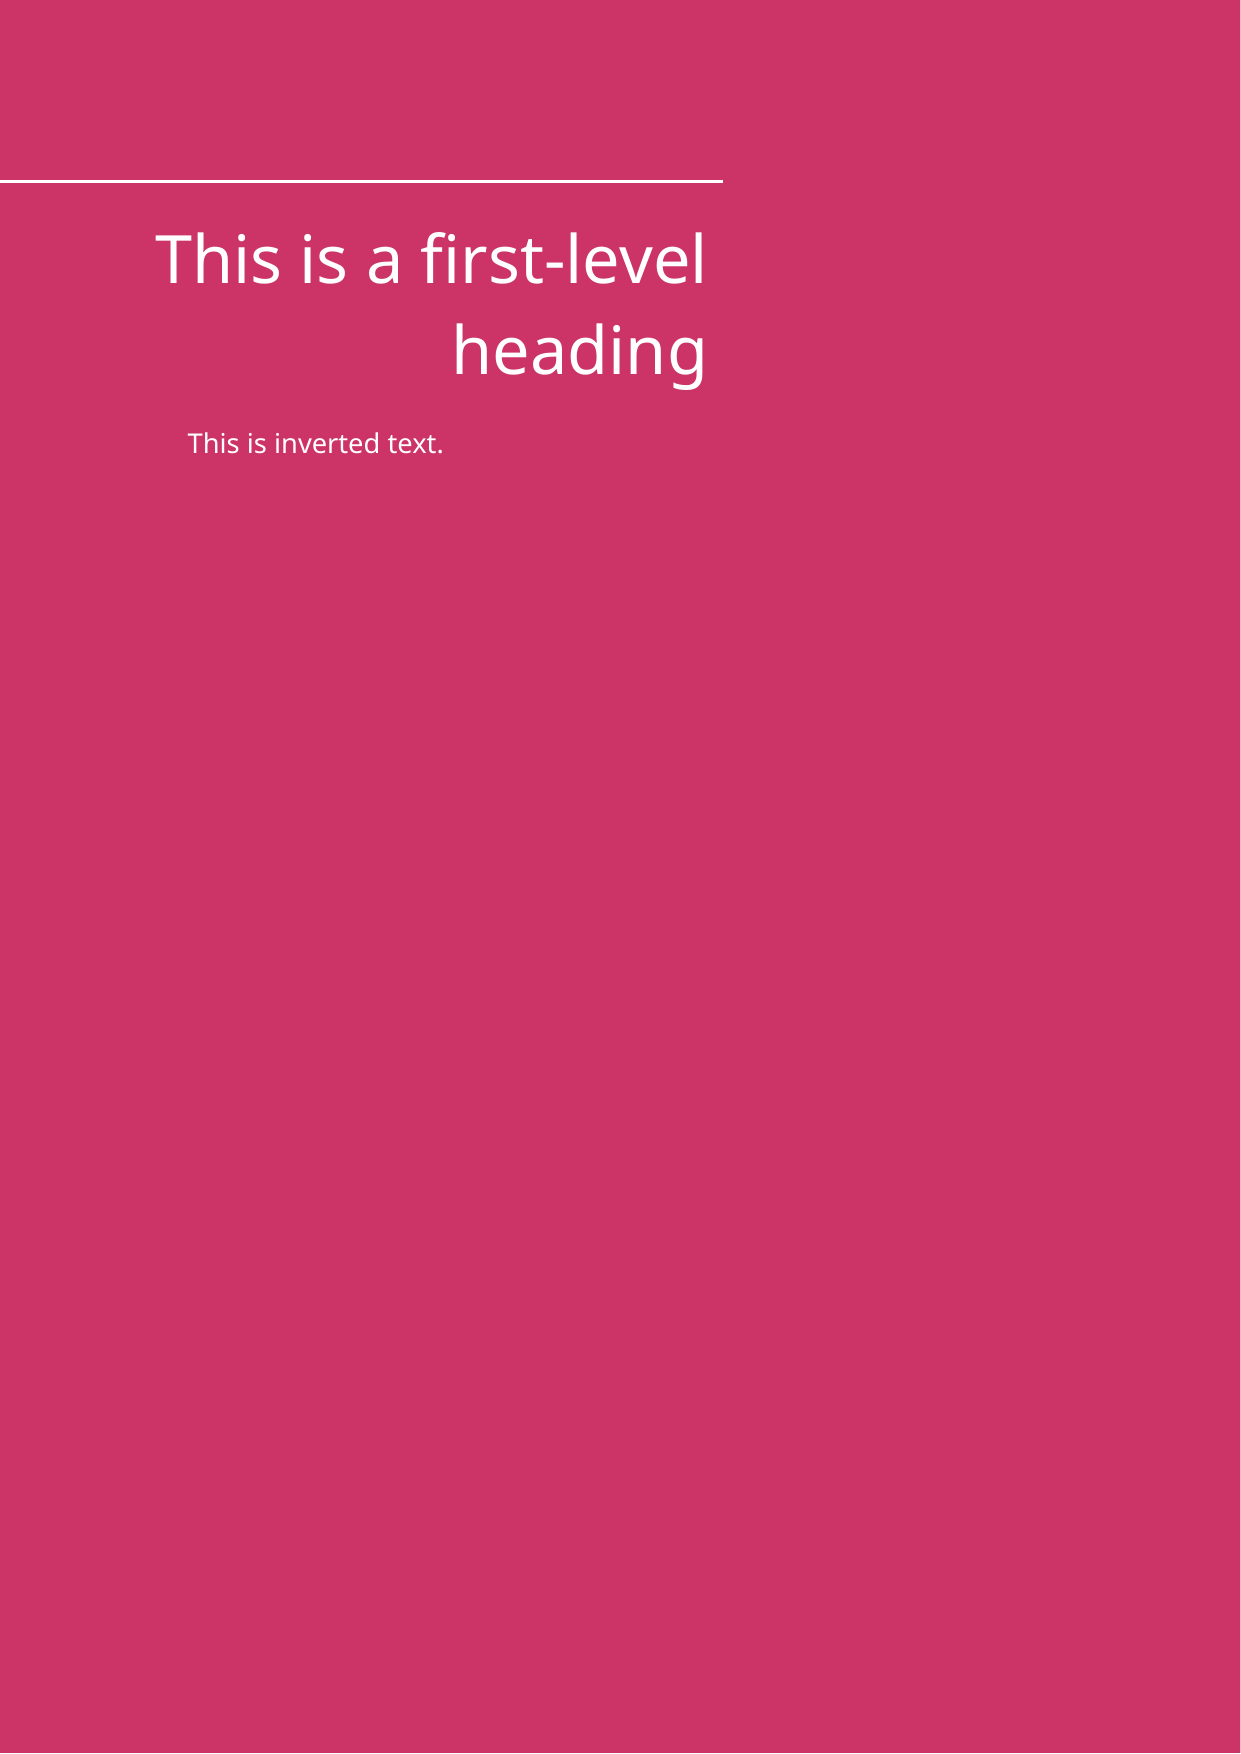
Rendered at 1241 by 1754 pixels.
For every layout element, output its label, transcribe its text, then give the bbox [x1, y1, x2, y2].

subtitle This is a first-level heading [0, 183, 723, 409]
text This is inverted text. [187, 424, 1053, 461]
